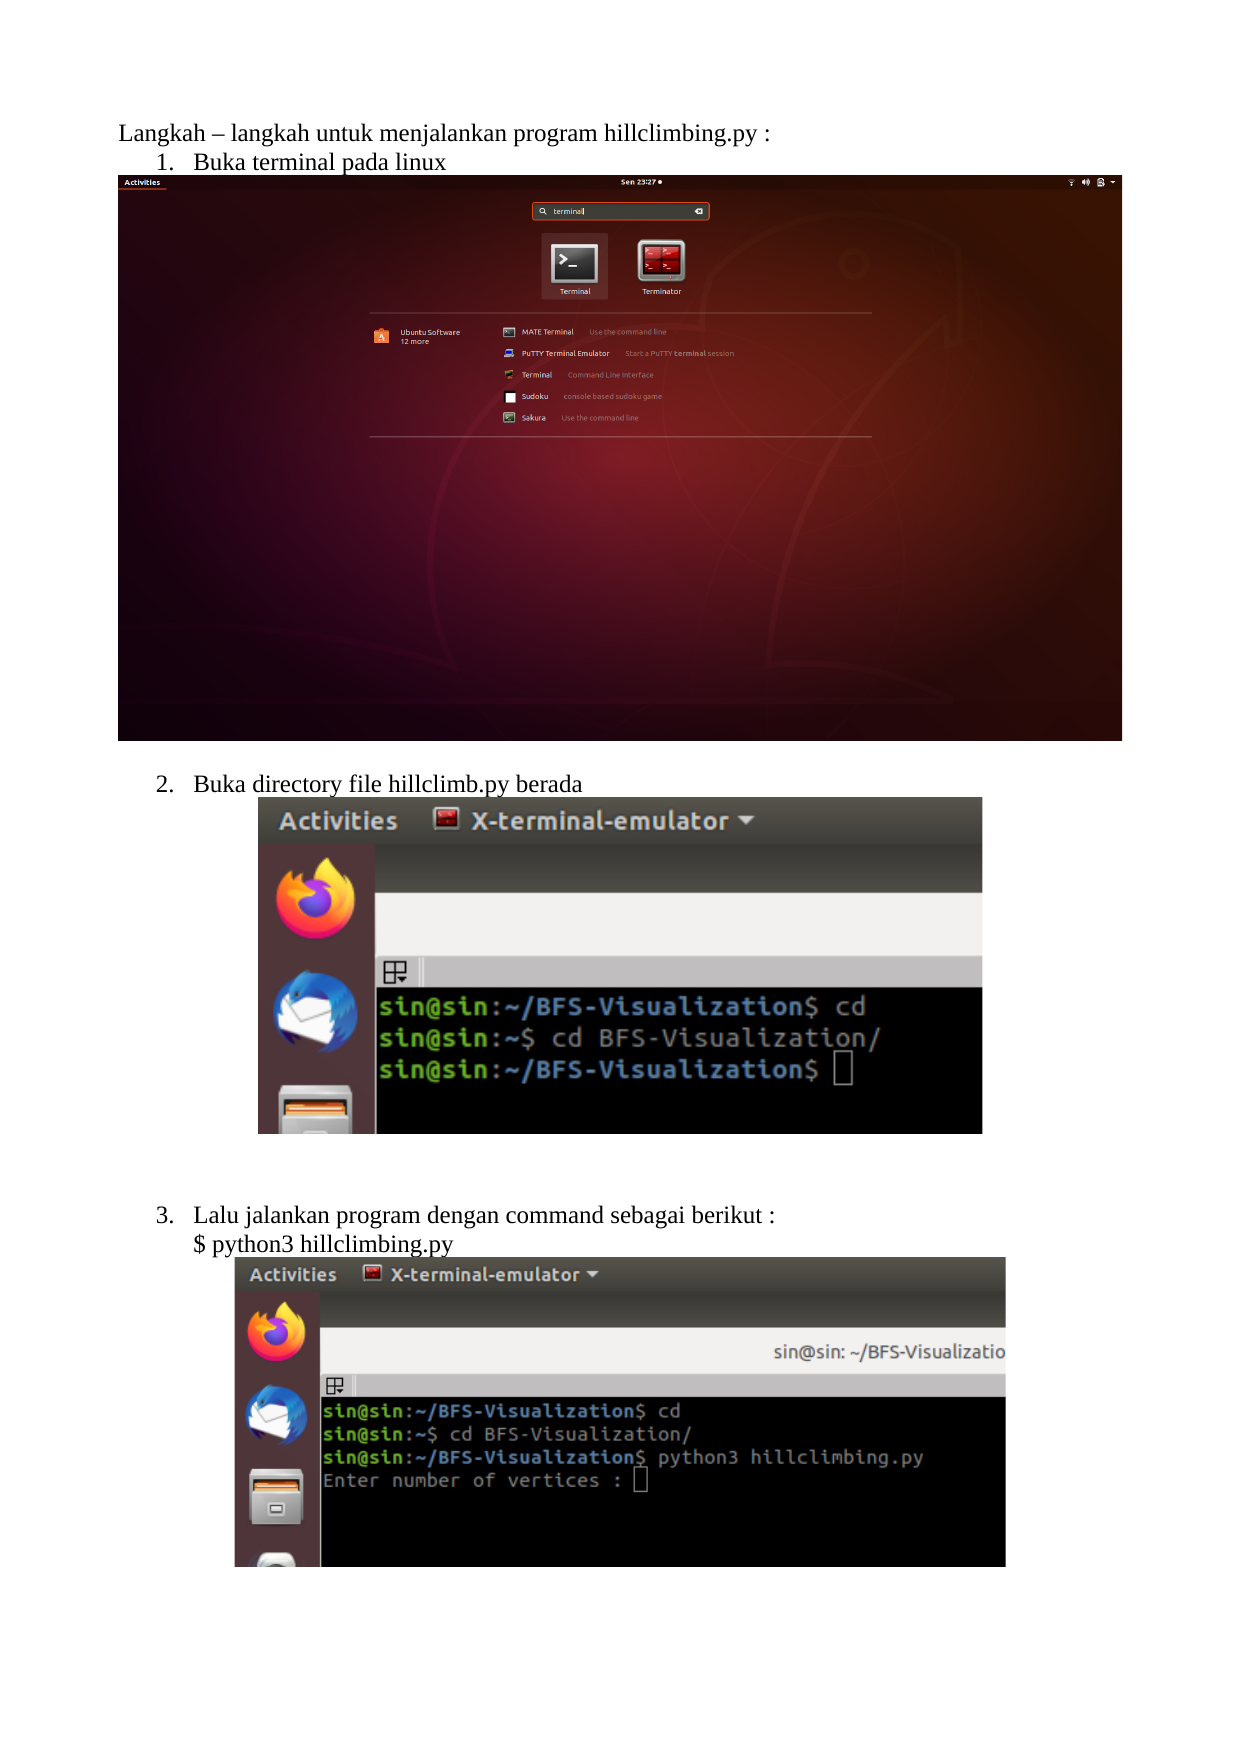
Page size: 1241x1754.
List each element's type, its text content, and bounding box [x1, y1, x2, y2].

picture [118, 175, 1123, 741]
list $ python3 hillclimbing.py [156, 1229, 1122, 1258]
list Buka terminal pada linux [156, 147, 1122, 175]
list Buka directory file hillclimb.py berada [156, 769, 1122, 798]
list Lalu jalankan program dengan command sebagai berikut : [156, 1200, 1122, 1229]
text Langkah – langkah untuk menjalankan program hillclimbing.py : [118, 118, 1122, 147]
